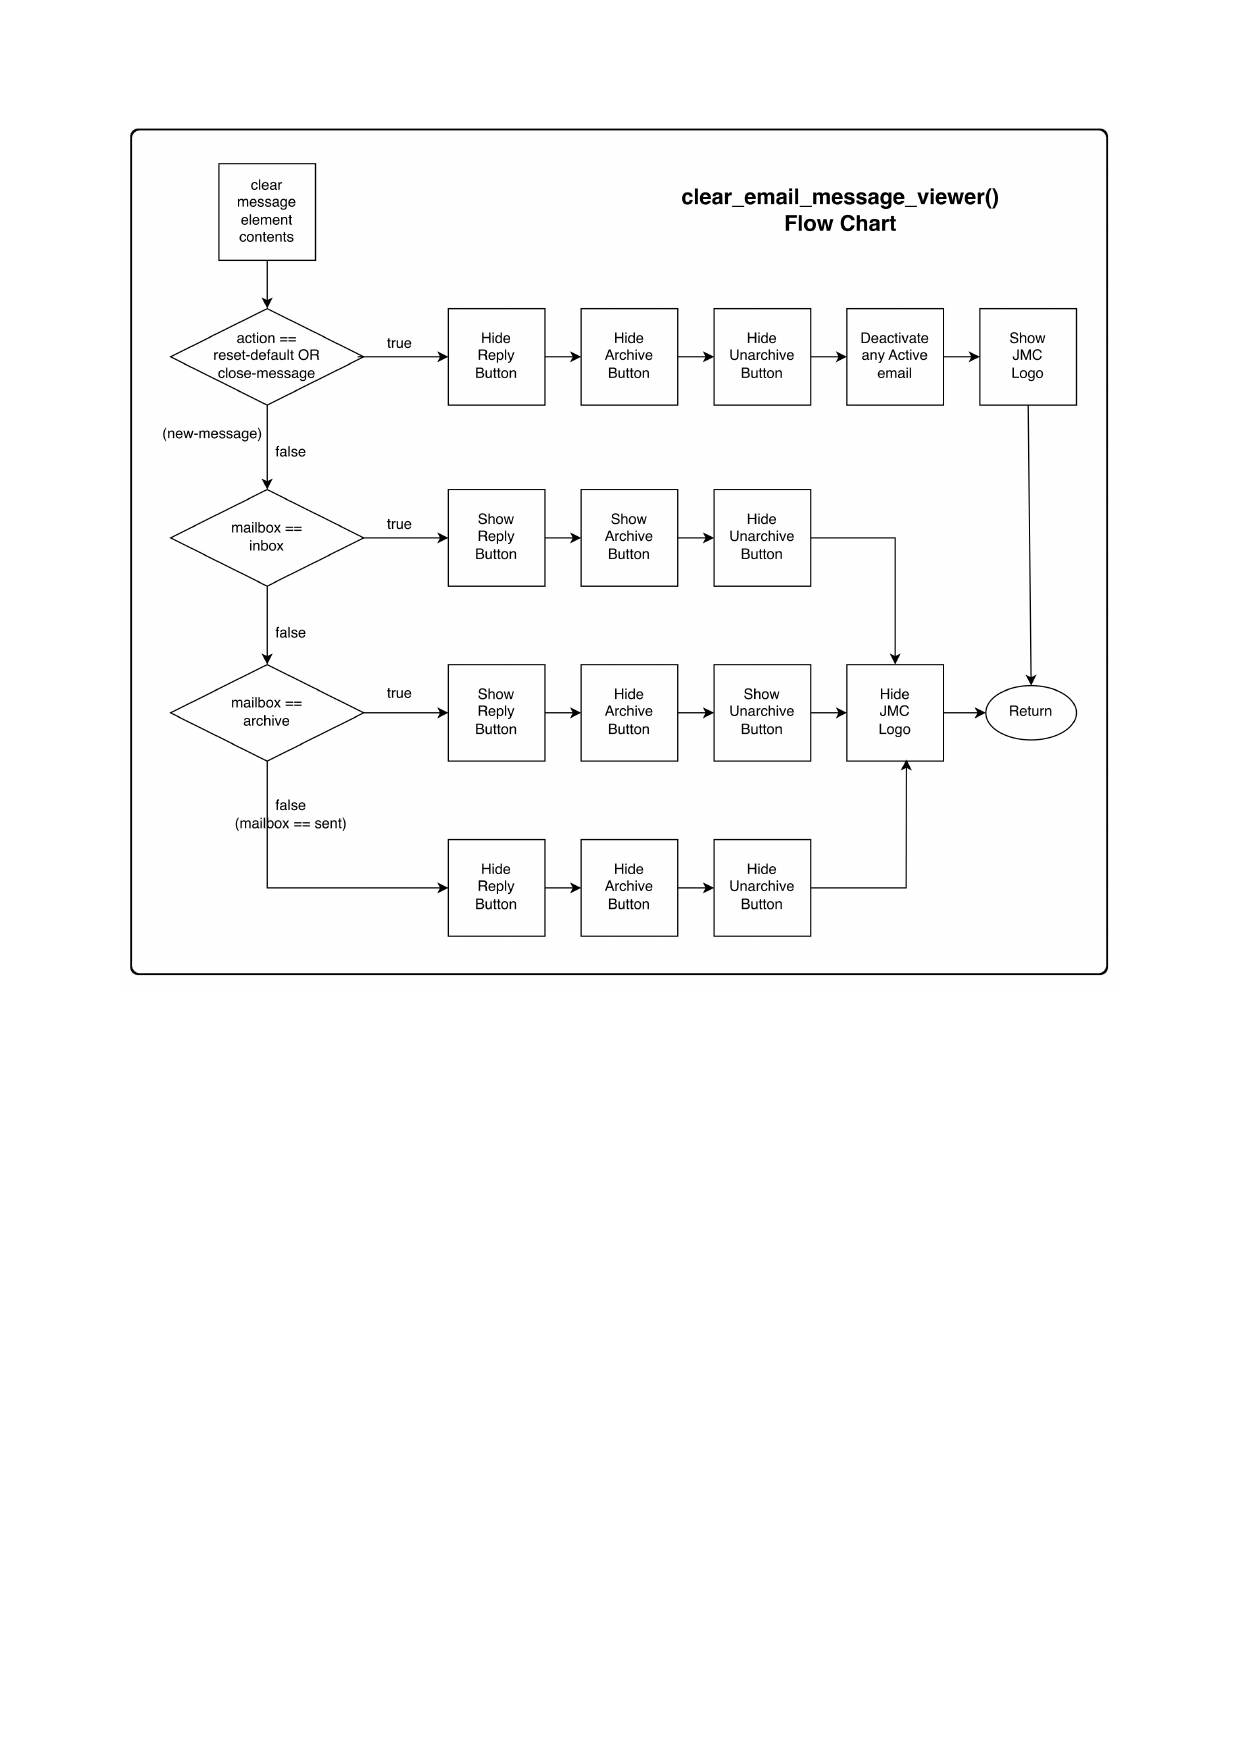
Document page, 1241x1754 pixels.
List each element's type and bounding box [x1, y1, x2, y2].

picture [118, 118, 1123, 990]
